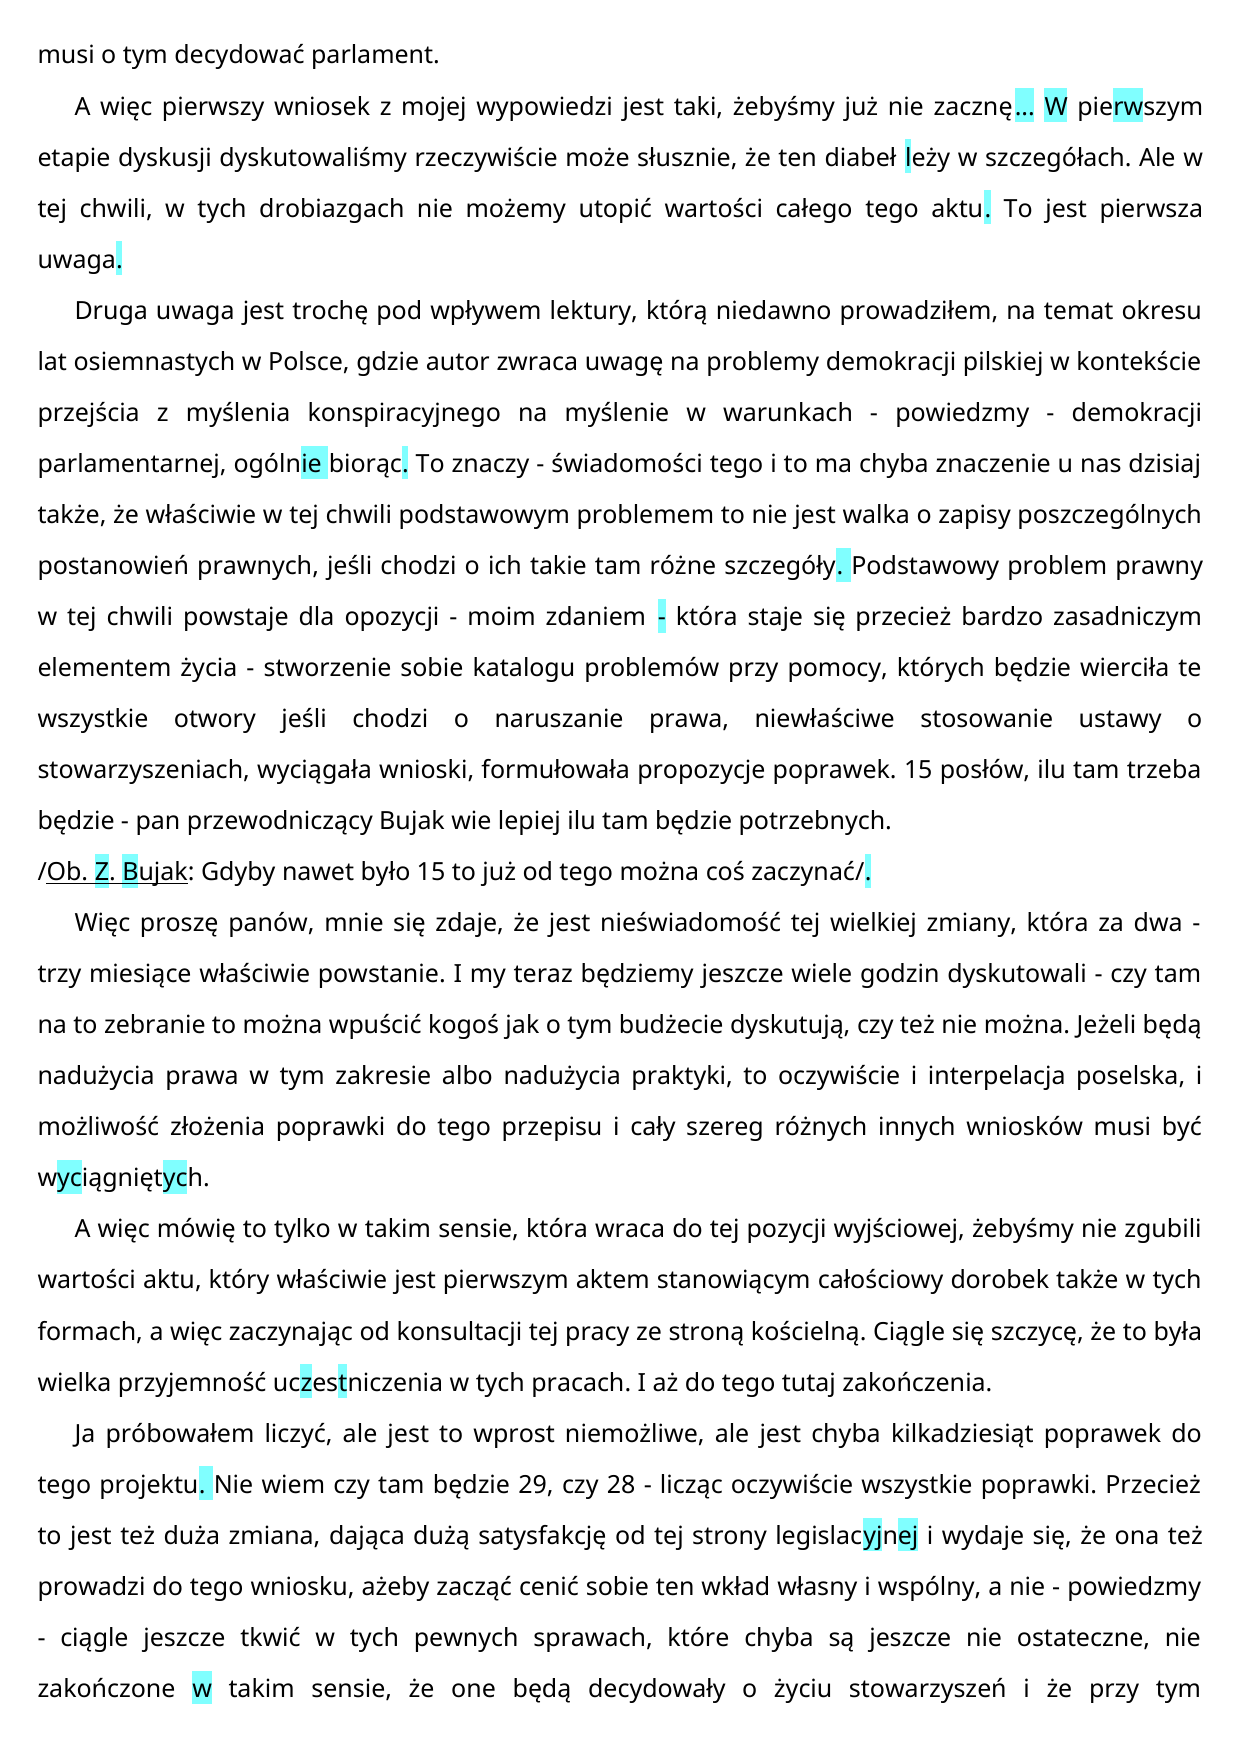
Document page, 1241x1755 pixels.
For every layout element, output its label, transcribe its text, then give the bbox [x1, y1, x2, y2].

text A więc pierwszy wniosek z mojej wypowiedzi jest taki, żebyśmy już nie zacznę... W pierwszym etapie dyskusji dyskutowaliśmy rzeczywiście może słusznie, że ten diabeł leży w szczegółach. Ale w tej chwili, w tych drobiazgach nie możemy utopić wartości całego tego aktu. To jest pierwsza uwaga. [37, 88, 1203, 275]
text musi o tym decydować parlament. [37, 37, 1203, 71]
text Ja próbowałem liczyć, ale jest to wprost niemożliwe, ale jest chyba kilkadziesiąt poprawek do tego projektu. Nie wiem czy tam będzie 29, czy 28 - licząc oczywiście wszystkie poprawki. Przecież to jest też duża zmiana, dająca dużą satysfakcję od tej strony legislacyjnej i wydaje się, że ona też prowadzi do tego wniosku, ażeby zacząć cenić sobie ten wkład własny i wspólny, a nie - powiedzmy - ciągle jeszcze tkwić w tych pewnych sprawach, które chyba są jeszcze nie ostateczne, nie zakończone w takim sensie, że one będą decydowały o życiu stowarzyszeń i że przy tym [37, 1415, 1203, 1704]
text Więc proszę panów, mnie się zdaje, że jest nieświadomość tej wielkiej zmiany, która za dwa - trzy miesiące właściwie powstanie. I my teraz będziemy jeszcze wiele godzin dyskutowali - czy tam na to zebranie to można wpuścić kogoś jak o tym budżecie dyskutują, czy też nie można. Jeżeli będą nadużycia prawa w tym zakresie albo nadużycia praktyki, to oczywiście i interpelacja poselska, i możliwość złożenia poprawki do tego przepisu i cały szereg różnych innych wniosków musi być wyciągniętych. [37, 905, 1203, 1194]
text Druga uwaga jest trochę pod wpływem lektury, którą niedawno prowadziłem, na temat okresu lat osiemnastych w Polsce, gdzie autor zwraca uwagę na problemy demokracji pilskiej w kontekście przejścia z myślenia konspiracyjnego na myślenie w warunkach - powiedzmy - demokracji parlamentarnej, ogólnie biorąc. To znaczy - świadomości tego i to ma chyba znaczenie u nas dzisiaj także, że właściwie w tej chwili podstawowym problemem to nie jest walka o zapisy poszczególnych postanowień prawnych, jeśli chodzi o ich takie tam różne szczegóły. Podstawowy problem prawny w tej chwili powstaje dla opozycji - moim zdaniem - która staje się przecież bardzo zasadniczym elementem życia - stworzenie sobie katalogu problemów przy pomocy, których będzie wierciła te wszystkie otwory jeśli chodzi o naruszanie prawa, niewłaściwe stosowanie ustawy o stowarzyszeniach, wyciągała wnioski, formułowała propozycje poprawek. 15 posłów, ilu tam trzeba będzie - pan przewodniczący Bujak wie lepiej ilu tam będzie potrzebnych. [37, 292, 1203, 837]
text /Ob. Z. Bujak: Gdyby nawet było 15 to już od tego można coś zaczynać/. [37, 854, 1203, 888]
text A więc mówię to tylko w takim sensie, która wraca do tej pozycji wyjściowej, żebyśmy nie zgubili wartości aktu, który właściwie jest pierwszym aktem stanowiącym całościowy dorobek także w tych formach, a więc zaczynając od konsultacji tej pracy ze stroną kościelną. Ciągle się szczycę, że to była wielka przyjemność uczestniczenia w tych pracach. I aż do tego tutaj zakończenia. [37, 1211, 1203, 1398]
